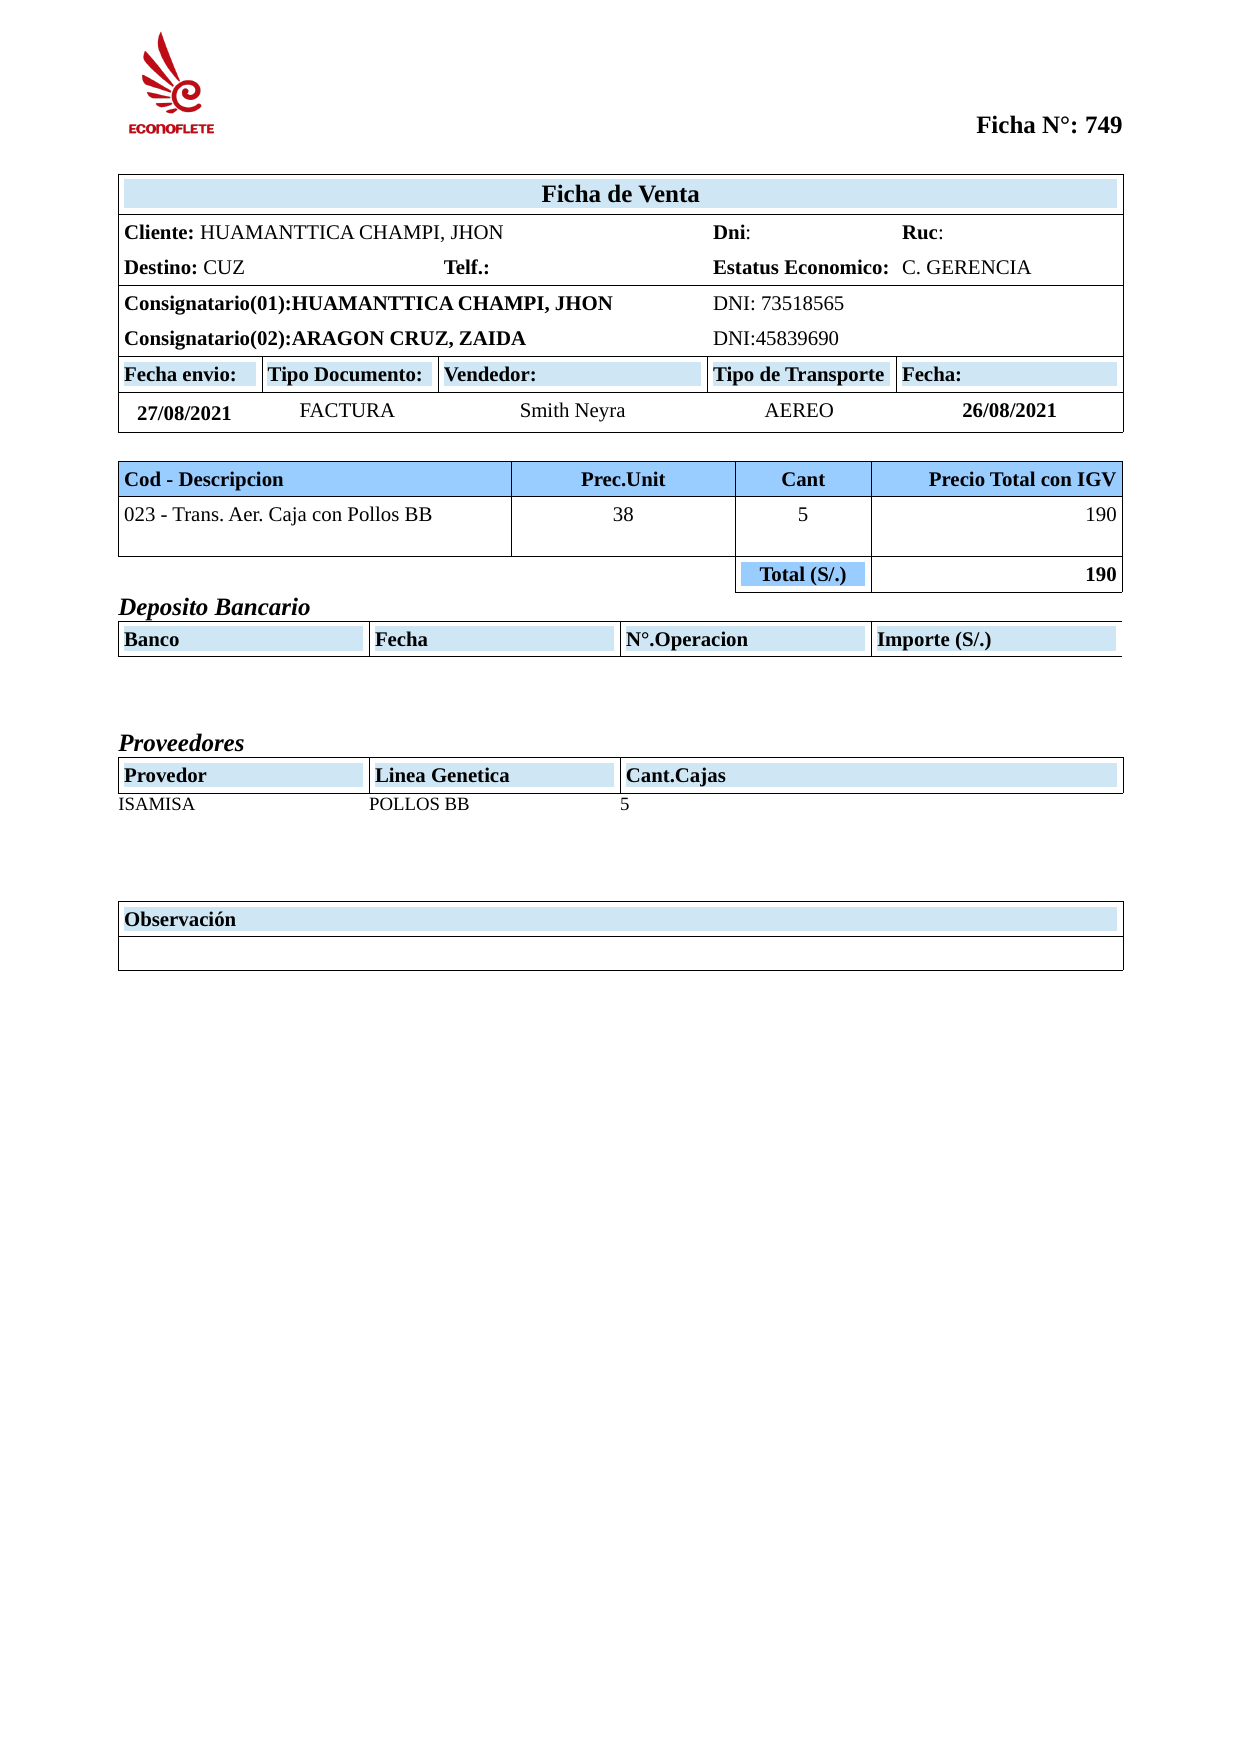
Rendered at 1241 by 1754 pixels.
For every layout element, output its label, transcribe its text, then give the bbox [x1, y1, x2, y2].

table_cell Total (S/.) [736, 557, 871, 592]
table_cell [620, 836, 1123, 858]
table_cell [620, 657, 871, 680]
table_cell Telf.: [438, 249, 707, 285]
table_cell 190 [872, 497, 1122, 556]
table_cell Ruc: [896, 215, 1123, 249]
text Proveedores [118, 728, 1122, 757]
table_header Prec.Unit [512, 462, 735, 496]
table_cell Dni: [707, 215, 896, 249]
table_cell [118, 815, 369, 836]
table_cell Consignatario(02):ARAGON CRUZ, ZAIDA [119, 321, 707, 356]
table_cell Smith Neyra [438, 393, 707, 432]
table_cell [369, 879, 620, 901]
table_header Cod - Descripcion [119, 462, 511, 496]
table_cell Fecha: [897, 357, 1123, 392]
table_cell 190 [872, 557, 1122, 592]
table_cell DNI: 73518565 [707, 286, 1123, 321]
table_cell Vendedor: [439, 357, 707, 392]
table_cell [871, 680, 1122, 704]
table_cell [369, 680, 620, 704]
table_cell [118, 836, 369, 858]
table_cell Destino: CUZ [119, 249, 438, 285]
table_cell FACTURA [262, 393, 438, 432]
table_header Cant [736, 462, 871, 496]
table_cell [620, 705, 871, 728]
table_cell [620, 858, 1123, 879]
table_cell 5 [620, 794, 1123, 814]
table_cell [369, 705, 620, 728]
table_cell [369, 657, 620, 680]
table_header Linea Genetica [370, 758, 620, 793]
table_header Fecha [370, 622, 620, 656]
table_cell POLLOS BB [369, 794, 620, 814]
table_cell Estatus Economico: [707, 249, 896, 285]
table_header Banco [119, 622, 369, 656]
table_cell Consignatario(01):HUAMANTTICA CHAMPI, JHON [119, 286, 707, 321]
table_cell [118, 557, 511, 592]
table_cell [511, 557, 735, 592]
table_cell [620, 815, 1123, 836]
table_cell 5 [736, 497, 871, 556]
table_cell [118, 657, 369, 680]
table_cell [118, 858, 369, 879]
table_cell 26/08/2021 [896, 393, 1123, 432]
table_cell [118, 680, 369, 704]
table_header N°.Operacion [621, 622, 871, 656]
table_cell Fecha envio: [119, 357, 262, 392]
picture [118, 31, 225, 134]
table_cell [620, 680, 871, 704]
table_cell C. GERENCIA [896, 249, 1123, 285]
table_cell [620, 879, 1123, 901]
table_cell [118, 705, 369, 728]
table_cell 27/08/2021 [119, 393, 262, 432]
table_cell Tipo de Transporte [708, 357, 896, 392]
table_header Importe (S/.) [872, 622, 1122, 656]
table_cell DNI:45839690 [707, 321, 1123, 356]
table_cell AEREO [707, 393, 896, 432]
table_cell 38 [512, 497, 735, 556]
table_cell Cliente: HUAMANTTICA CHAMPI, JHON [119, 215, 707, 249]
table_cell [369, 858, 620, 879]
table_header Provedor [119, 758, 369, 793]
table_cell [369, 836, 620, 858]
table_cell [871, 705, 1122, 728]
table_cell 023 - Trans. Aer. Caja con Pollos BB [119, 497, 511, 556]
table_header Observación [119, 902, 1123, 936]
text Deposito Bancario [118, 592, 1122, 621]
table_header Precio Total con IGV [872, 462, 1122, 496]
table_cell ISAMISA [118, 794, 369, 814]
table_cell [119, 937, 1123, 969]
table_cell [369, 815, 620, 836]
table_header Ficha de Venta [119, 175, 1123, 214]
table_header Cant.Cajas [621, 758, 1123, 793]
table_cell [118, 879, 369, 901]
table_cell Tipo Documento: [263, 357, 438, 392]
table_cell [871, 657, 1122, 680]
